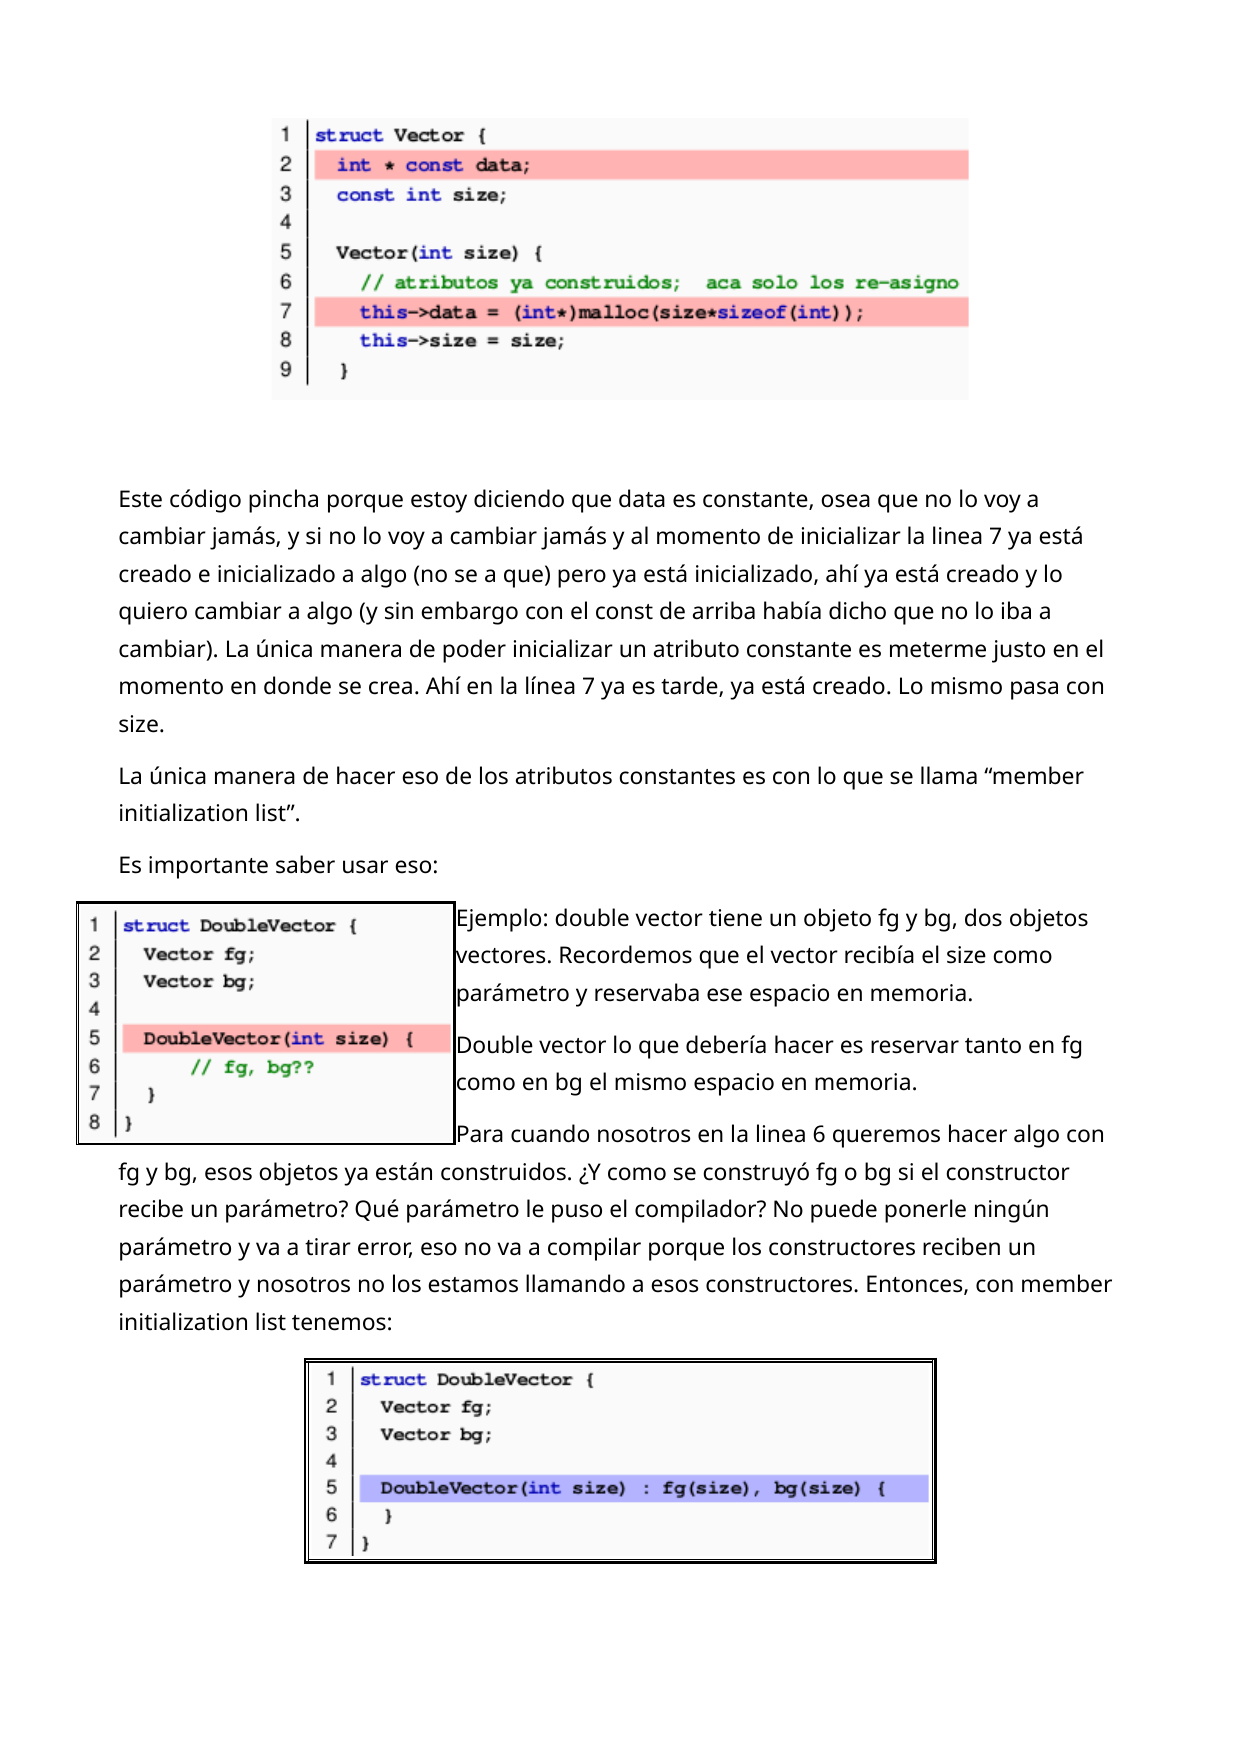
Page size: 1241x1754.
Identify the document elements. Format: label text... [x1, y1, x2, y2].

text Este código pincha porque estoy diciendo que data es constante, osea que no lo voy a cambiar jamás, y si no lo voy a cambiar jamás y al momento de inicializar la linea 7 ya está creado e inicializado a algo (no se a que) pero ya está inicializado, ahí ya está creado y lo quiero cambiar a algo (y sin embargo con el const de arriba había dicho que no lo iba a cambiar). La única manera de poder inicializar un atributo constante es meterme justo en el momento en donde se crea. Ahí en la línea 7 ya es tarde, ya está creado. Lo mismo pasa con size. [118, 483, 1122, 739]
picture [271, 118, 969, 400]
picture [81, 906, 451, 1141]
text Para cuando nosotros en la linea 6 queremos hacer algo con fg y bg, esos objetos ya están construidos. ¿Y como se construyó fg o bg si el constructor recibe un parámetro? Qué parámetro le puso el compilador? No puede ponerle ningún parámetro y va a tirar error, eso no va a compilar porque los constructores reciben un parámetro y nosotros no los estamos llamando a esos constructores. Entonces, con member initialization list tenemos: [118, 1118, 1122, 1337]
text Ejemplo: double vector tiene un objeto fg y bg, dos objetos vectores. Recordemos que el vector recibía el size como parámetro y reservaba ese espacio en memoria. [456, 901, 1122, 1008]
text La única manera de hacer eso de los atributos constantes es con lo que se llama “member initialization list”. [118, 760, 1122, 828]
text Double vector lo que debería hacer es reservar tanto en fg como en bg el mismo espacio en memoria. [456, 1028, 1122, 1097]
text Es importante saber usar eso: [118, 849, 1122, 881]
picture [311, 1365, 929, 1556]
